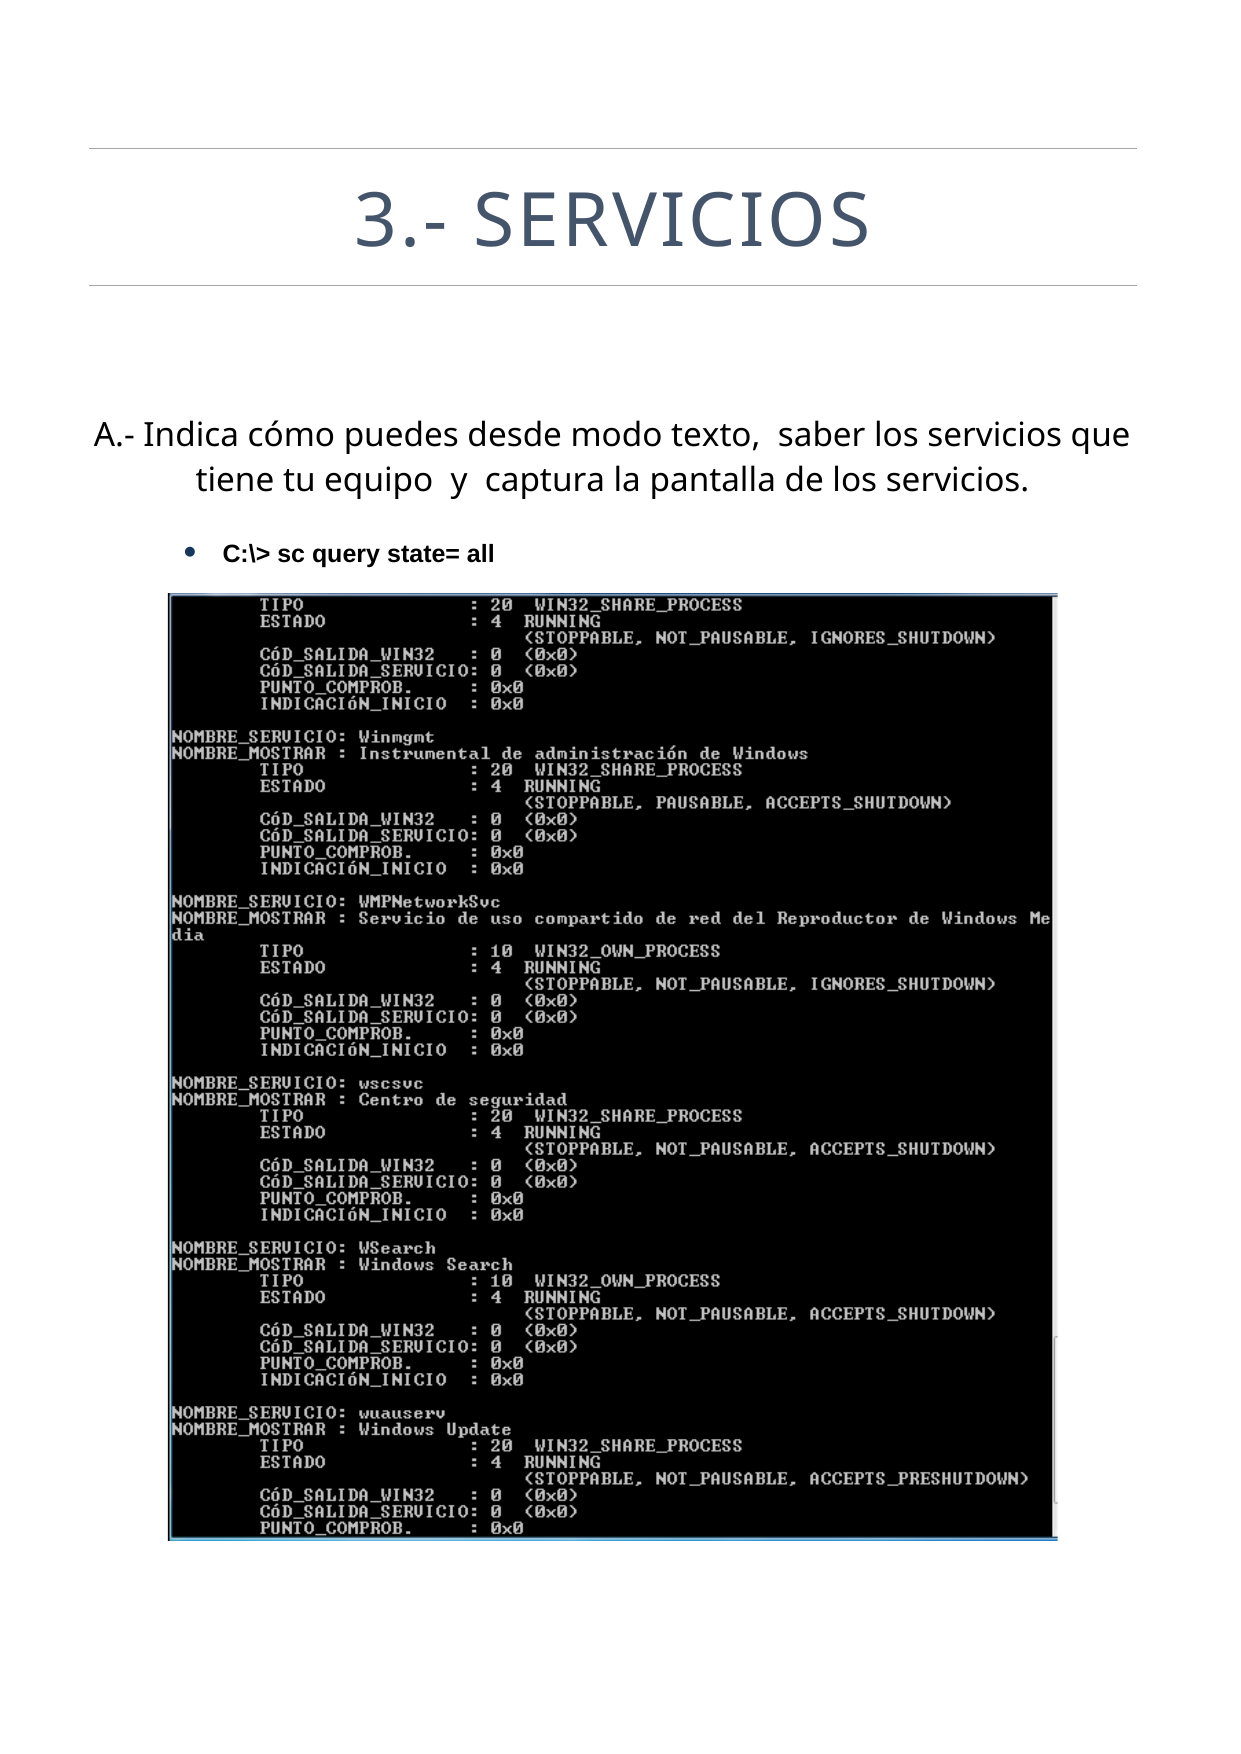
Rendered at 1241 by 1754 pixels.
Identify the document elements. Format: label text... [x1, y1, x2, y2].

list C:\> sc query state= all [185, 539, 1137, 569]
text 3.- SERVICIOS [89, 149, 1137, 285]
subtitle A.- Indica cómo puedes desde modo texto, saber los servicios que tiene tu equipo y captura la pantalla de los servicios. [89, 411, 1137, 502]
